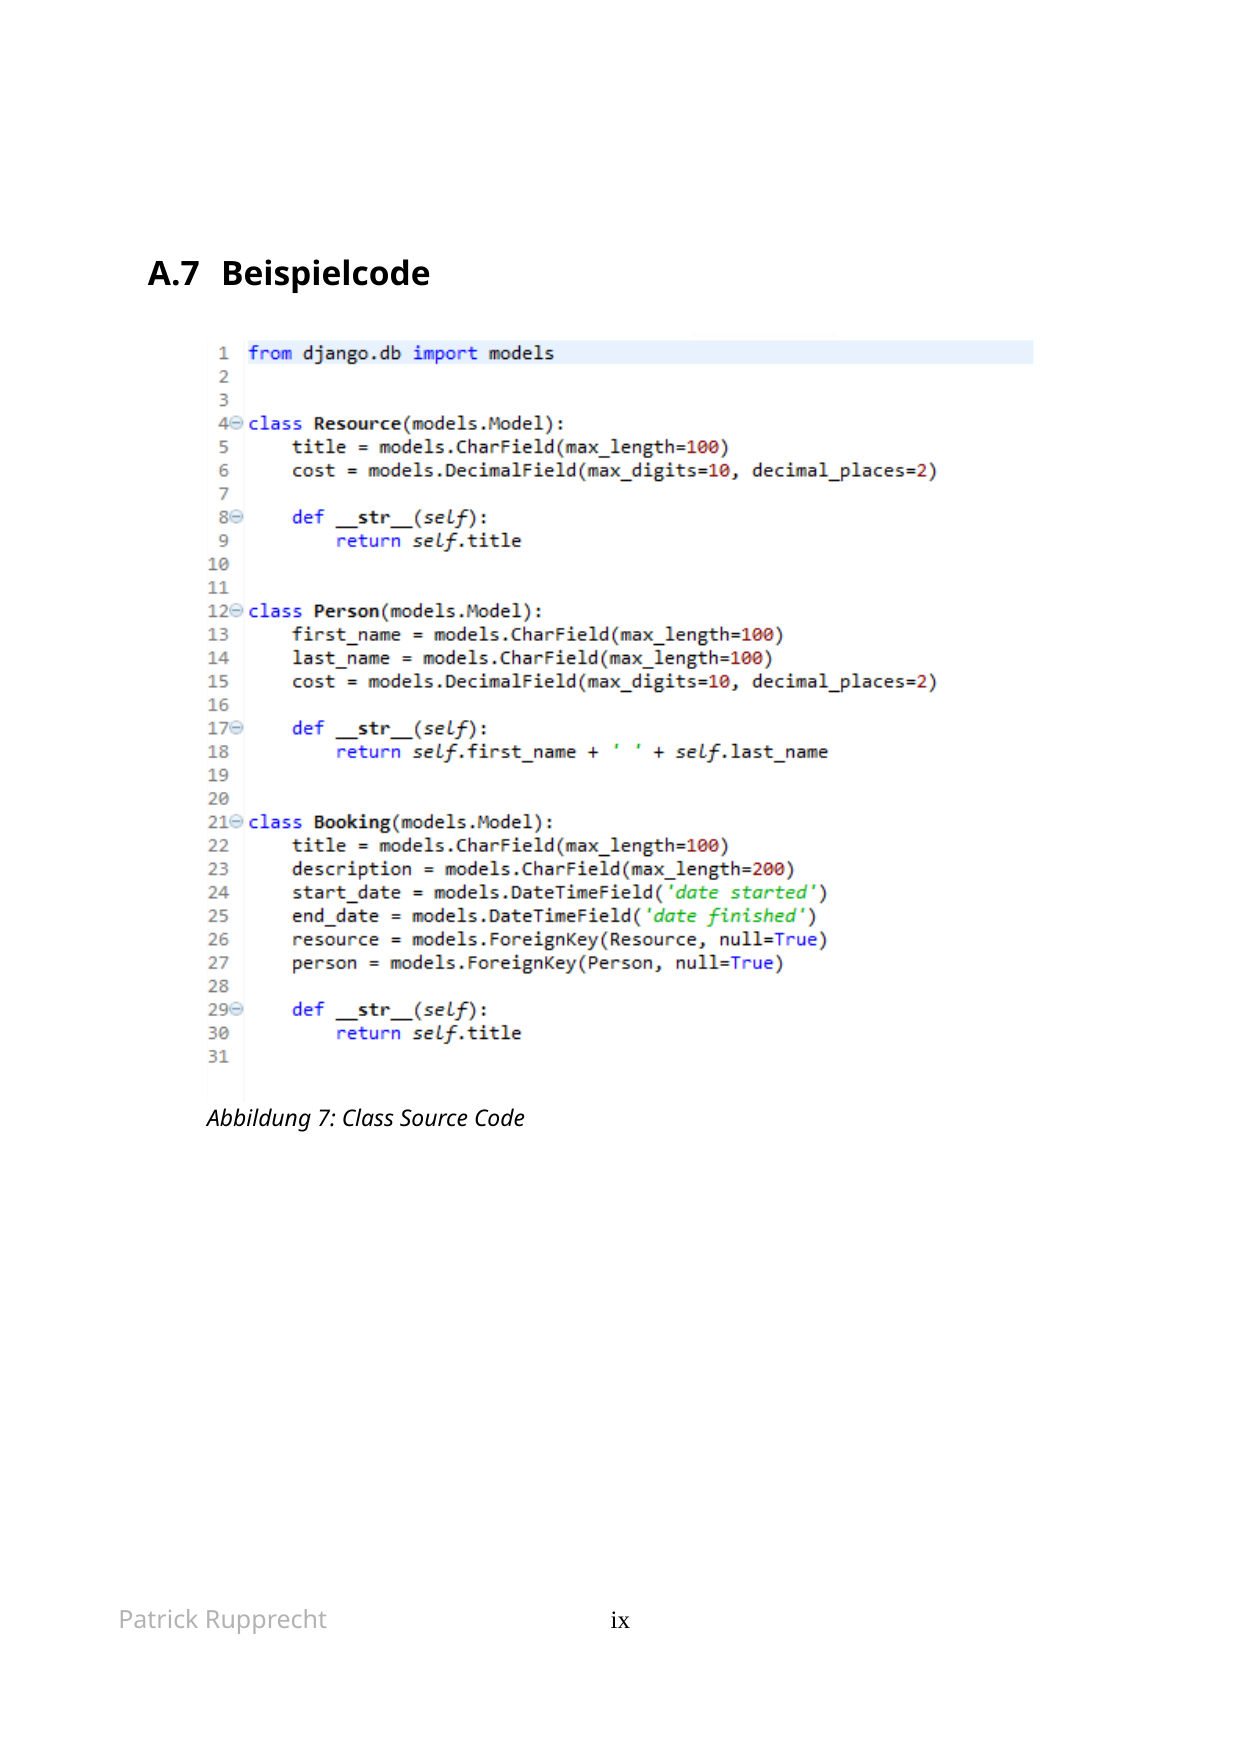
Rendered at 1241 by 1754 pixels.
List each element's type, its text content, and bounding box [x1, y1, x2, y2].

picture [206, 333, 1034, 1102]
subtitle Beispielcode [148, 250, 1122, 296]
text Abbildung 7: Class Source Code [207, 1102, 1033, 1133]
